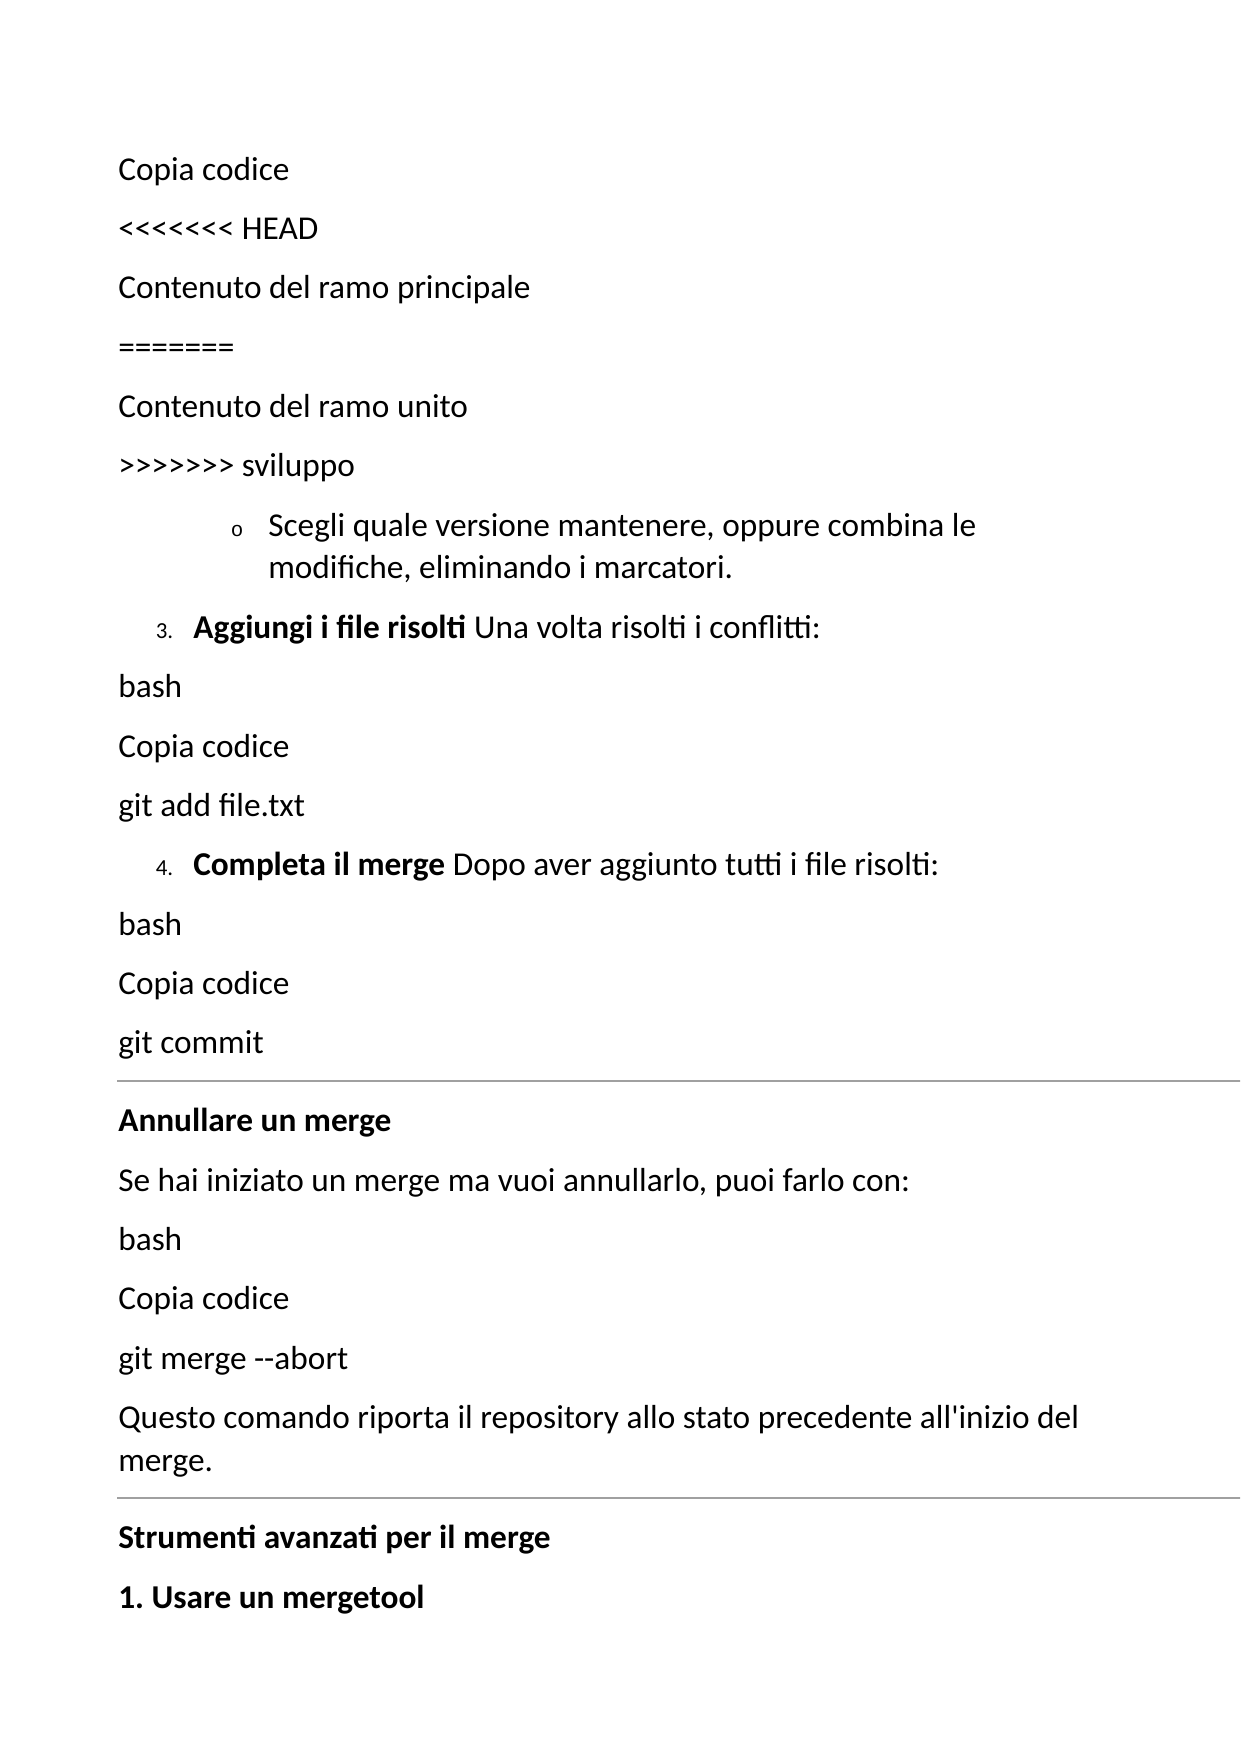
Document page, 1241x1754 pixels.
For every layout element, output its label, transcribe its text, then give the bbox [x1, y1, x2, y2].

text Contenuto del ramo principale [118, 266, 1122, 307]
text Questo comando riporta il repository allo stato precedente all'inizio del merge. [118, 1396, 1122, 1479]
text <<<<<<< HEAD [118, 207, 1122, 248]
text Copia codice [118, 962, 1122, 1003]
text bash [118, 1218, 1122, 1259]
list Completa il merge Dopo aver aggiunto tutti i file risolti: [156, 843, 1122, 884]
text git add file.txt [118, 784, 1122, 825]
text Copia codice [118, 725, 1122, 765]
text git merge --abort [118, 1337, 1122, 1377]
text Strumenti avanzati per il merge [118, 1517, 1122, 1557]
text git commit [118, 1022, 1122, 1062]
list Aggiungi i file risolti Una volta risolti i conflitti: [156, 606, 1122, 647]
text bash [118, 665, 1122, 706]
text Copia codice [118, 148, 1122, 188]
text Contenuto del ramo unito [118, 385, 1122, 426]
text >>>>>>> sviluppo [118, 444, 1122, 485]
text Copia codice [118, 1277, 1122, 1318]
text ======= [118, 326, 1122, 366]
list Scegli quale versione mantenere, oppure combina le modifiche, eliminando i marcatori. [231, 504, 1122, 587]
text bash [118, 903, 1122, 943]
text Annullare un merge [118, 1099, 1122, 1140]
text Se hai iniziato un merge ma vuoi annullarlo, puoi farlo con: [118, 1159, 1122, 1199]
text 1. Usare un mergetool [118, 1576, 1122, 1617]
